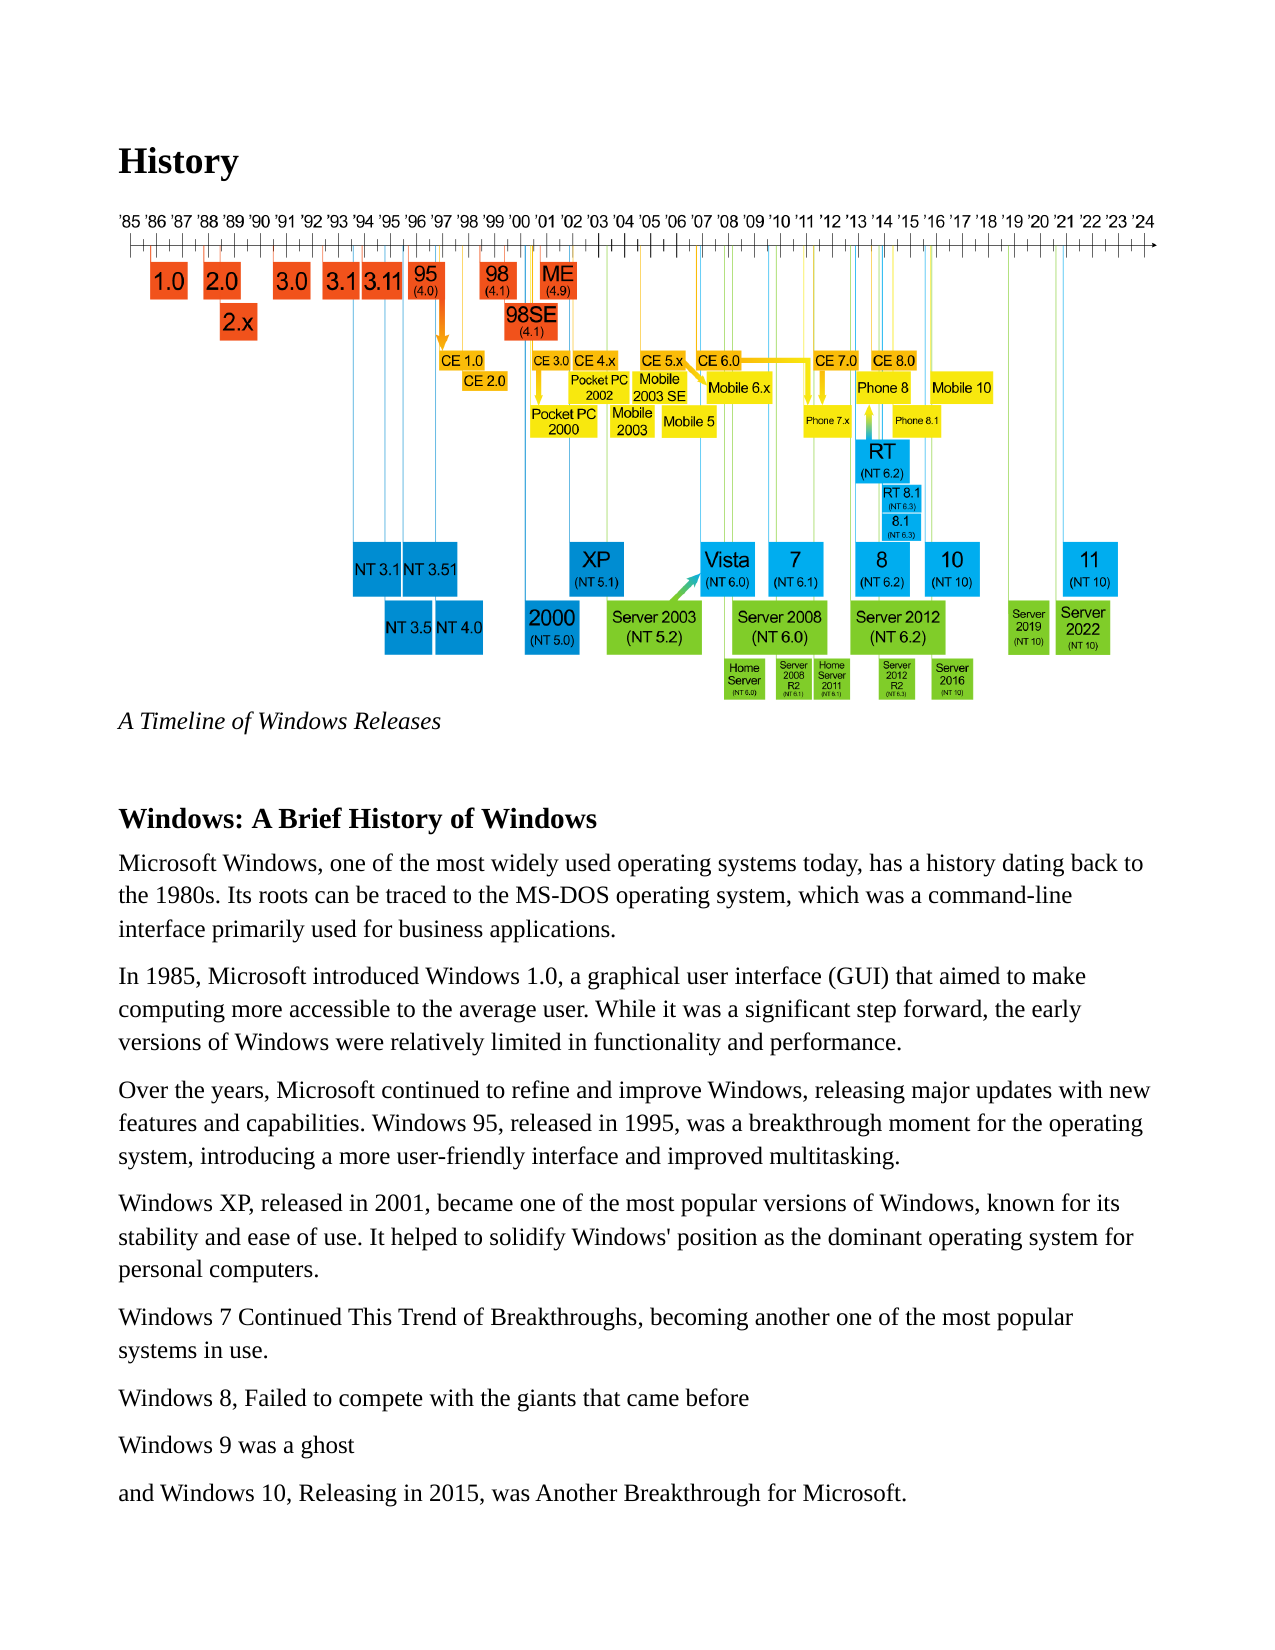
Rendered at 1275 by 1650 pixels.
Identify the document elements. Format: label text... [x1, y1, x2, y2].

text In 1985, Microsoft introduced Windows 1.0, a graphical user interface (GUI) that aimed to make computing more accessible to the average user. While it was a significant step forward, the early versions of Windows were relatively limited in functionality and performance. [118, 961, 1157, 1056]
text Over the years, Microsoft continued to refine and improve Windows, releasing major updates with new features and capabilities. Windows 95, released in 1995, was a breakthrough moment for the operating system, introducing a more user-friendly interface and improved multitasking. [118, 1075, 1157, 1170]
text Windows 9 was a ghost [118, 1430, 1157, 1459]
text Microsoft Windows, one of the most widely used operating systems today, has a history dating back to the 1980s. Its roots can be traced to the MS-DOS operating system, which was a command-line interface primarily used for business applications. [118, 848, 1157, 942]
text A Timeline of Windows Releases [118, 707, 1157, 735]
subtitle History [118, 139, 1157, 182]
text Windows 8, Failed to compete with the giants that came before [118, 1383, 1157, 1412]
text Windows XP, released in 2001, became one of the most popular versions of Windows, known for its stability and ease of use. It helped to solidify Windows' position as the dominant operating system for personal computers. [118, 1188, 1157, 1283]
picture [118, 207, 1157, 707]
text Windows 7 Continued This Trend of Breakthroughs, becoming another one of the most popular systems in use. [118, 1302, 1157, 1364]
text and Windows 10, Releasing in 2015, was Another Breakthrough for Microsoft. [118, 1478, 1157, 1507]
subtitle Windows: A Brief History of Windows [118, 802, 1157, 835]
